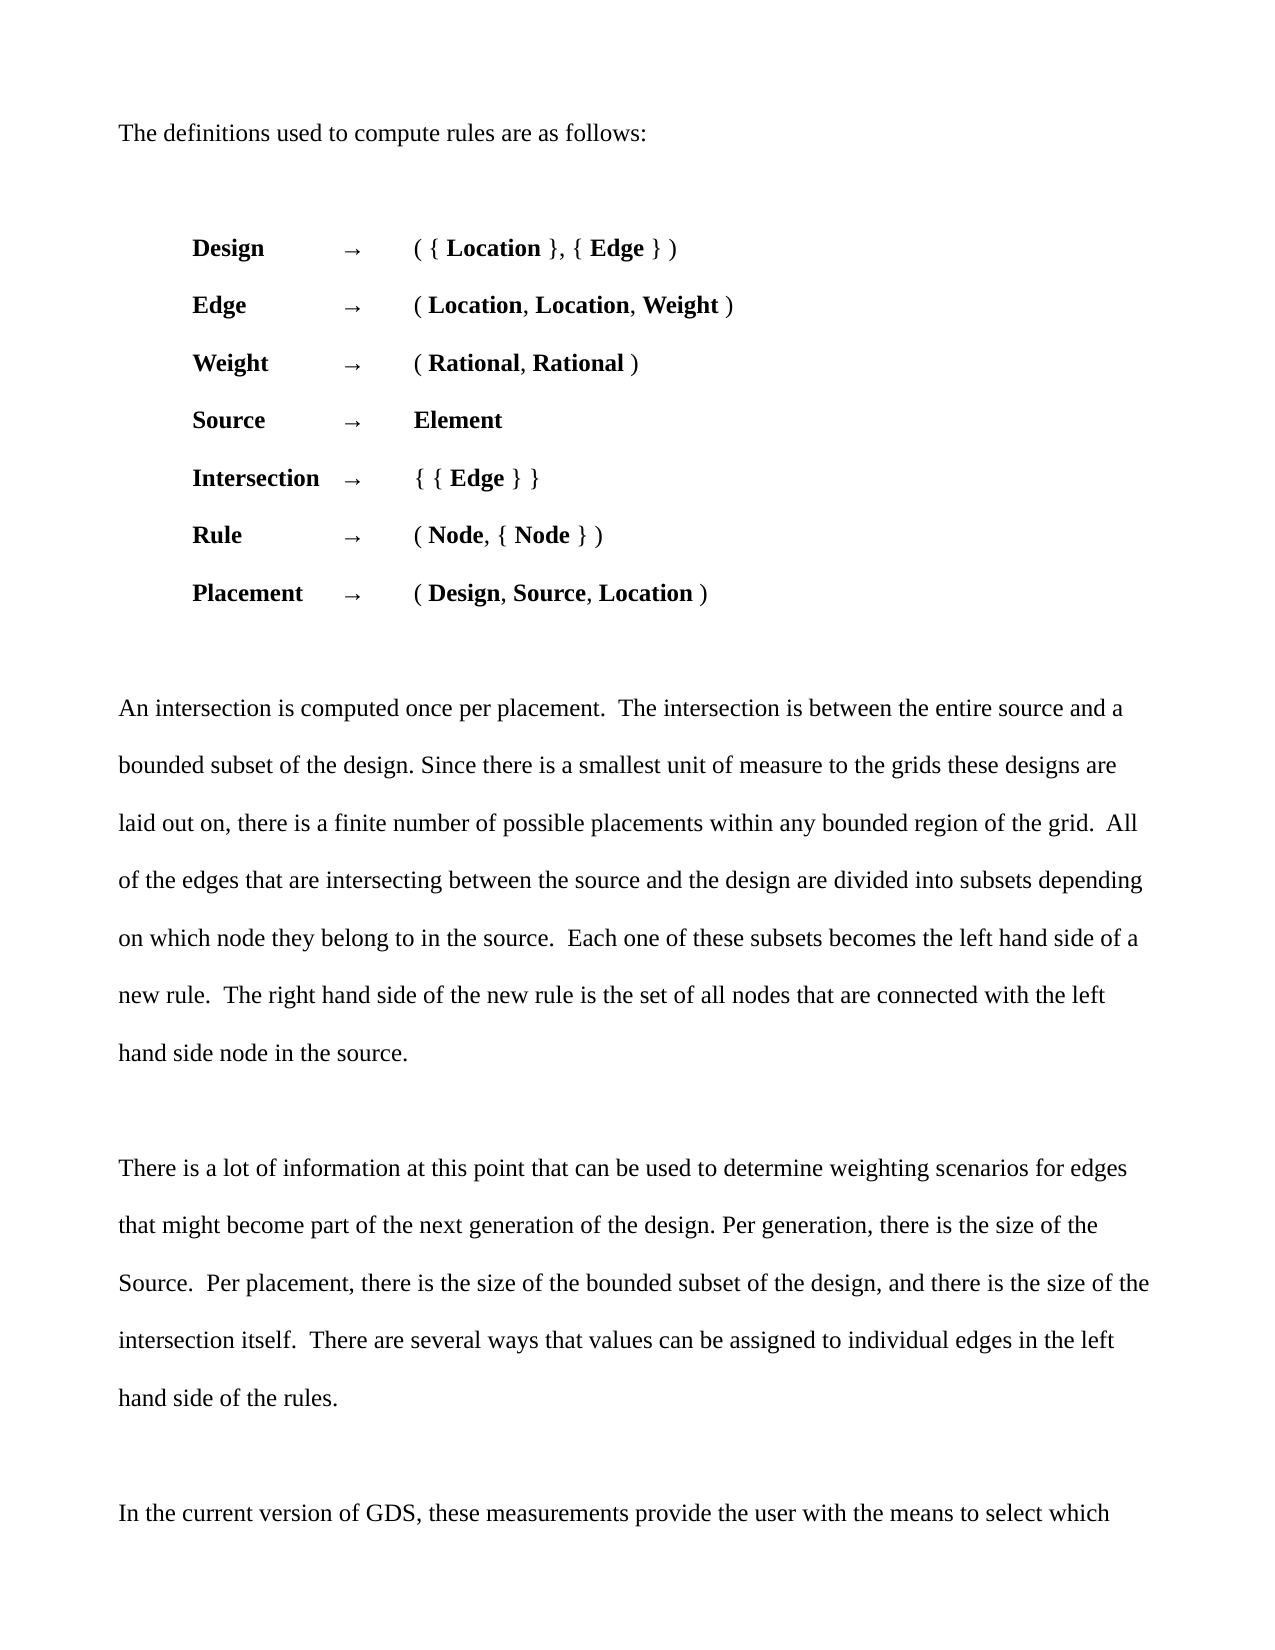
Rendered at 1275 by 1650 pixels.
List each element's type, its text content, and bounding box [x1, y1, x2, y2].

text Source → Element [118, 406, 1157, 434]
text There is a lot of information at this point that can be used to determine weighting scenarios for edges that might become part of the next generation of the design. Per generation, there is the size of the Source. Per placement, there is the size of the bounded subset of the design, and there is the size of the intersection itself. There are several ways that values can be assigned to individual edges in the left hand side of the rules. [118, 1153, 1157, 1412]
text Design → ( { Location }, { Edge } ) [118, 233, 1157, 262]
text In the current version of GDS, these measurements provide the user with the means to select which [118, 1498, 1157, 1527]
text Rule → ( Node, { Node } ) [118, 521, 1157, 549]
text Edge → ( Location, Location, Weight ) [118, 291, 1157, 319]
text Placement → ( Design, Source, Location ) [118, 578, 1157, 607]
text The definitions used to compute rules are as follows: [118, 118, 1157, 147]
text Intersection → { { Edge } } [118, 463, 1157, 492]
text Weight → ( Rational, Rational ) [118, 348, 1157, 377]
text An intersection is computed once per placement. The intersection is between the entire source and a bounded subset of the design. Since there is a smallest unit of measure to the grids these designs are laid out on, there is a finite number of possible placements within any bounded region of the grid. All of the edges that are intersecting between the source and the design are divided into subsets depending on which node they belong to in the source. Each one of these subsets becomes the left hand side of a new rule. The right hand side of the new rule is the set of all nodes that are connected with the left hand side node in the source. [118, 693, 1157, 1067]
